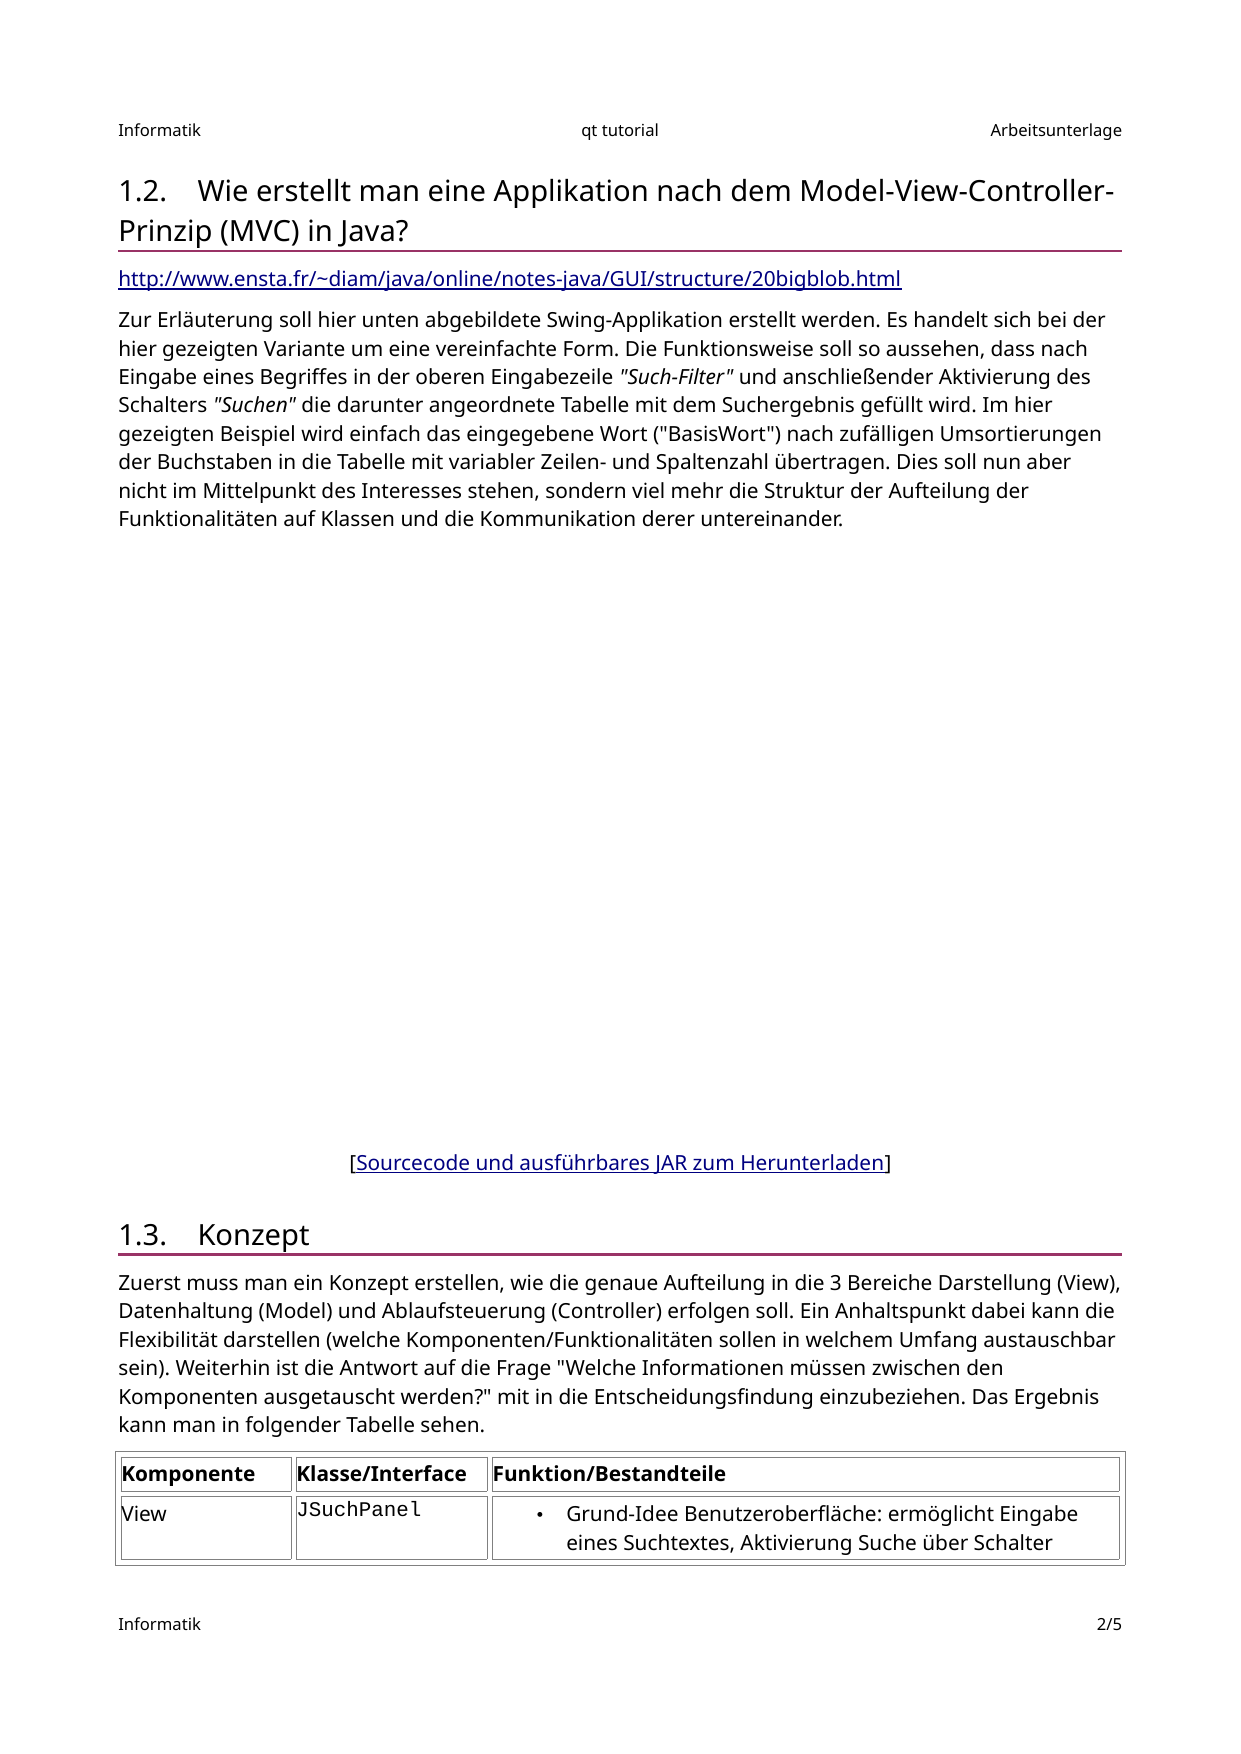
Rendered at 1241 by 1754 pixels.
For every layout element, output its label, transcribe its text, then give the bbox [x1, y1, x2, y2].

table_cell Grund-Idee Benutzeroberfläche: ermöglicht Eingabe eines Suchtextes, Aktivierung Suche über Schalter "Suchen" und tabellarische Ausgabe des Ergebnisses stellt auch die grundlegende Komponente dar, in der Model/View/Controller zusammengefasst werden [493, 1497, 1119, 1559]
text http://www.ensta.fr/~diam/java/online/notes-java/GUI/structure/20bigblob.html [118, 264, 1122, 293]
table_cell View [118, 1491, 293, 1559]
text [Sourcecode und ausführbares JAR zum Herunterladen] [118, 545, 1122, 1176]
table_cell Grund-Idee Benutzeroberfläche: ermöglicht Eingabe eines Suchtextes, Aktivierung Suche über Schalter "Suchen" und tabellarische Ausgabe des Ergebnisses stellt auch die grundlegende Komponente dar, in der Model/View/Controller zusammengefasst werden [490, 1491, 1122, 1559]
table_header Komponente [118, 1452, 293, 1491]
table_header Funktion/Bestandteile [490, 1452, 1122, 1491]
text Zuerst muss man ein Konzept erstellen, wie die genaue Aufteilung in die 3 Bereiche Darstellung (View), Datenhaltung (Model) und Ablaufsteuerung (Controller) erfolgen soll. Ein Anhaltspunkt dabei kann die Flexibilität darstellen (welche Komponenten/Funktionalitäten sollen in welchem Umfang austauschbar sein). Weiterhin ist die Antwort auf die Frage "Welche Informationen müssen zwischen den Komponenten ausgetauscht werden?" mit in die Entscheidungsfindung einzubeziehen. Das Ergebnis kann man in folgender Tabelle sehen. [118, 1268, 1122, 1439]
table_header Klasse/Interface [293, 1452, 489, 1491]
subtitle Wie erstellt man eine Applikation nach dem Model-View-Controller-Prinzip (MVC) in Java? [118, 170, 1122, 250]
subtitle Konzept [118, 1214, 1122, 1253]
text Zur Erläuterung soll hier unten abgebildete Swing-Applikation erstellt werden. Es handelt sich bei der hier gezeigten Variante um eine vereinfachte Form. Die Funktionsweise soll so aussehen, dass nach Eingabe eines Begriffes in der oberen Eingabezeile "Such-Filter" und anschließender Aktivierung des Schalters "Suchen" die darunter angeordnete Tabelle mit dem Suchergebnis gefüllt wird. Im hier gezeigten Beispiel wird einfach das eingegebene Wort ("BasisWort") nach zufälligen Umsortierungen der Buchstaben in die Tabelle mit variabler Zeilen- und Spaltenzahl übertragen. Dies soll nun aber nicht im Mittelpunkt des Interesses stehen, sondern viel mehr die Struktur der Aufteilung der Funktionalitäten auf Klassen und die Kommunikation derer untereinander. [118, 305, 1122, 533]
table_cell JSuchPanel [293, 1491, 489, 1559]
